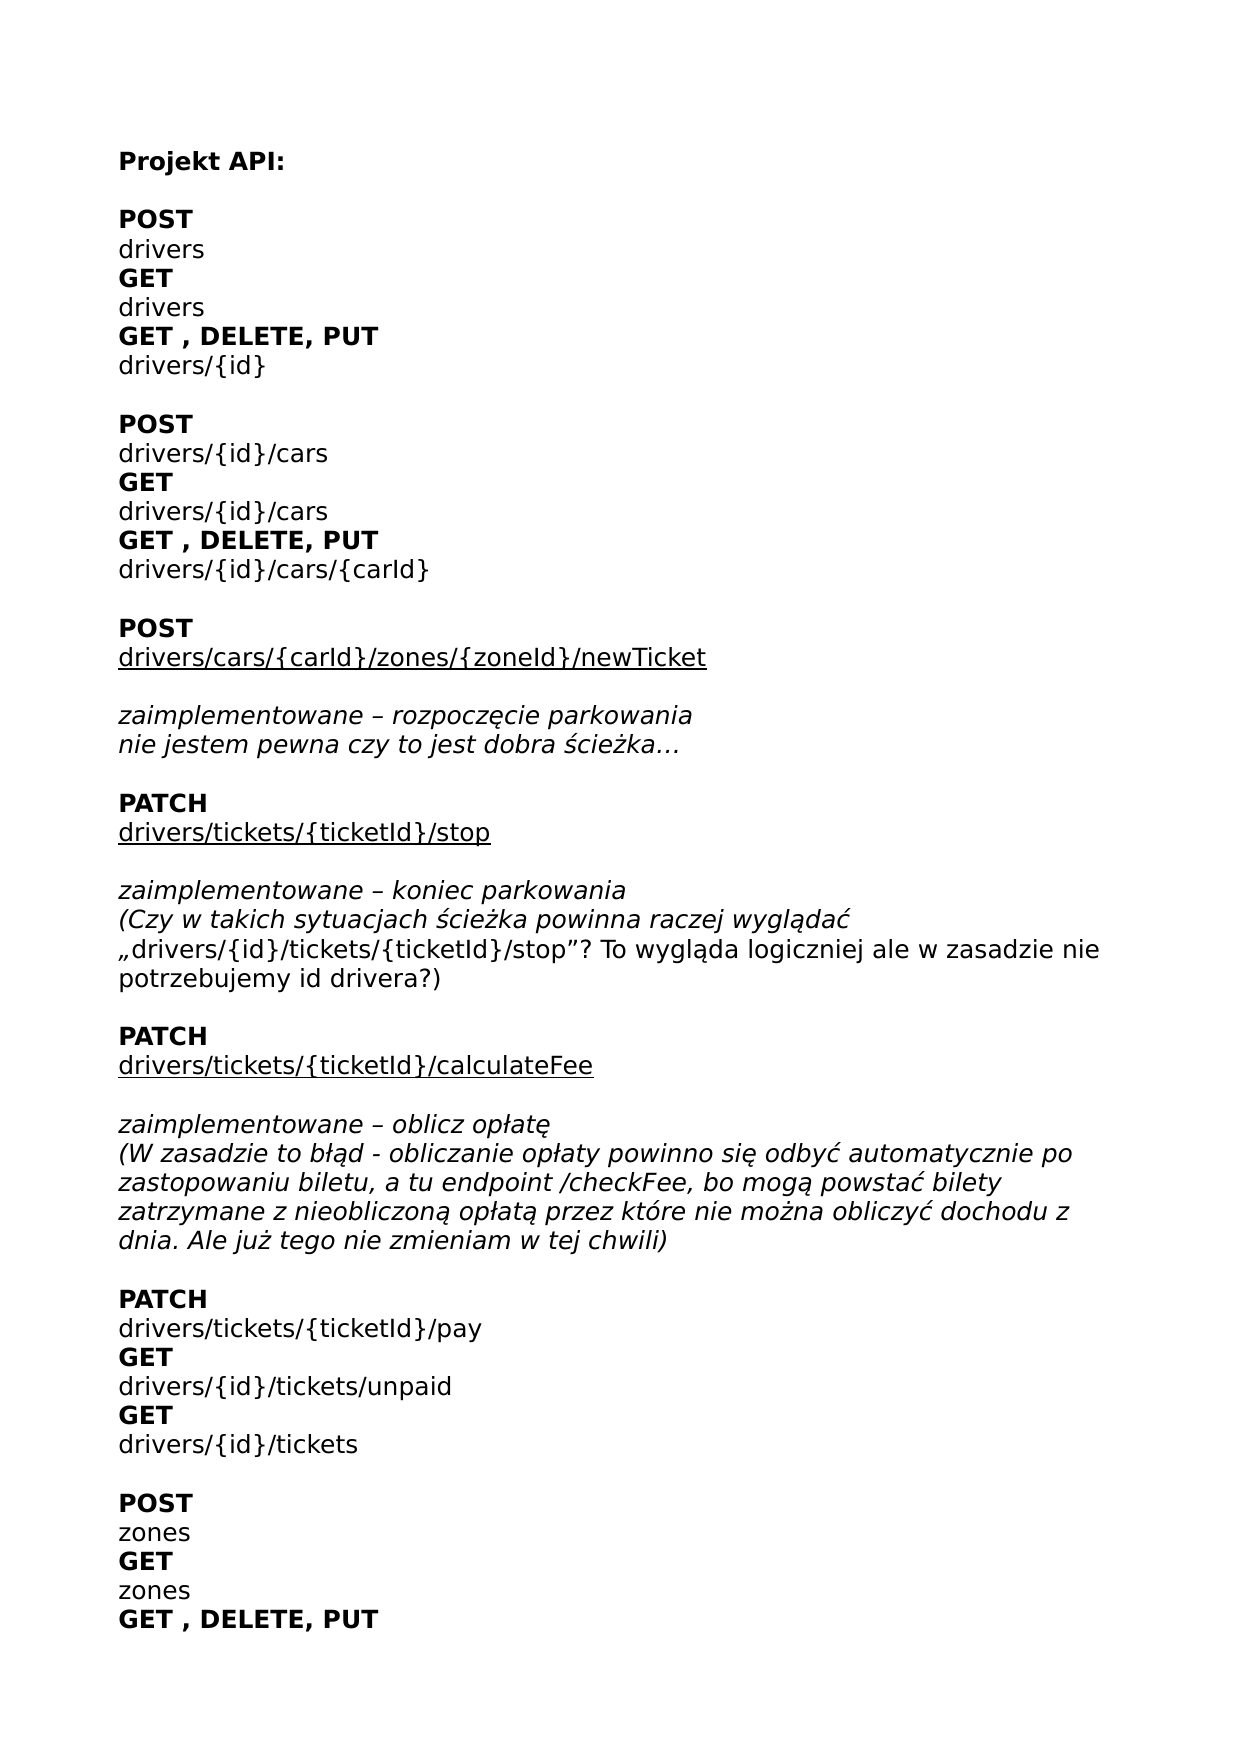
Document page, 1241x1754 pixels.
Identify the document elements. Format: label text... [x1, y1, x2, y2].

text GET [118, 1401, 1122, 1431]
text PATCH [118, 1285, 1122, 1314]
text drivers/{id}/cars [118, 439, 1122, 468]
text drivers/cars/{carId}/zones/{zoneId}/newTicket [118, 643, 1122, 672]
text Projekt API: [118, 147, 1122, 176]
text (W zasadzie to błąd - obliczanie opłaty powinno się odbyć automatycznie po zastopowaniu biletu, a tu endpoint /checkFee, bo mogą powstać bilety zatrzymane z nieobliczoną opłatą przez które nie można obliczyć dochodu z dnia. Ale już tego nie zmieniam w tej chwili) [118, 1139, 1122, 1256]
text drivers/{id}/tickets [118, 1431, 1122, 1460]
text GET [118, 468, 1122, 497]
text GET , DELETE, PUT [118, 526, 1122, 556]
text zones [118, 1518, 1122, 1547]
text GET [118, 1343, 1122, 1372]
text drivers/{id}/cars [118, 497, 1122, 526]
text POST [118, 1489, 1122, 1518]
text drivers/tickets/{ticketId}/calculateFee [118, 1051, 1122, 1081]
text zones [118, 1576, 1122, 1606]
text drivers [118, 235, 1122, 264]
text (Czy w takich sytuacjach ścieżka powinna raczej wyglądać [118, 906, 1122, 935]
text GET [118, 1547, 1122, 1576]
text GET [118, 264, 1122, 293]
text „drivers/{id}/tickets/{ticketId}/stop”? To wygląda logiczniej ale w zasadzie nie potrzebujemy id drivera?) [118, 935, 1122, 993]
text drivers/{id} [118, 351, 1122, 381]
text PATCH [118, 1022, 1122, 1051]
text POST [118, 206, 1122, 235]
text drivers/tickets/{ticketId}/pay [118, 1314, 1122, 1343]
text drivers/{id}/cars/{carId} [118, 556, 1122, 585]
text GET , DELETE, PUT [118, 1606, 1122, 1635]
text POST [118, 410, 1122, 439]
text drivers/{id}/tickets/unpaid [118, 1372, 1122, 1401]
text zaimplementowane – koniec parkowania [118, 876, 1122, 906]
text drivers/tickets/{ticketId}/stop [118, 818, 1122, 847]
text GET , DELETE, PUT [118, 322, 1122, 351]
text zaimplementowane – rozpoczęcie parkowania [118, 701, 1122, 731]
text nie jestem pewna czy to jest dobra ścieżka… [118, 731, 1122, 760]
text POST [118, 614, 1122, 643]
text zaimplementowane – oblicz opłatę [118, 1110, 1122, 1139]
text drivers [118, 293, 1122, 322]
text PATCH [118, 789, 1122, 818]
